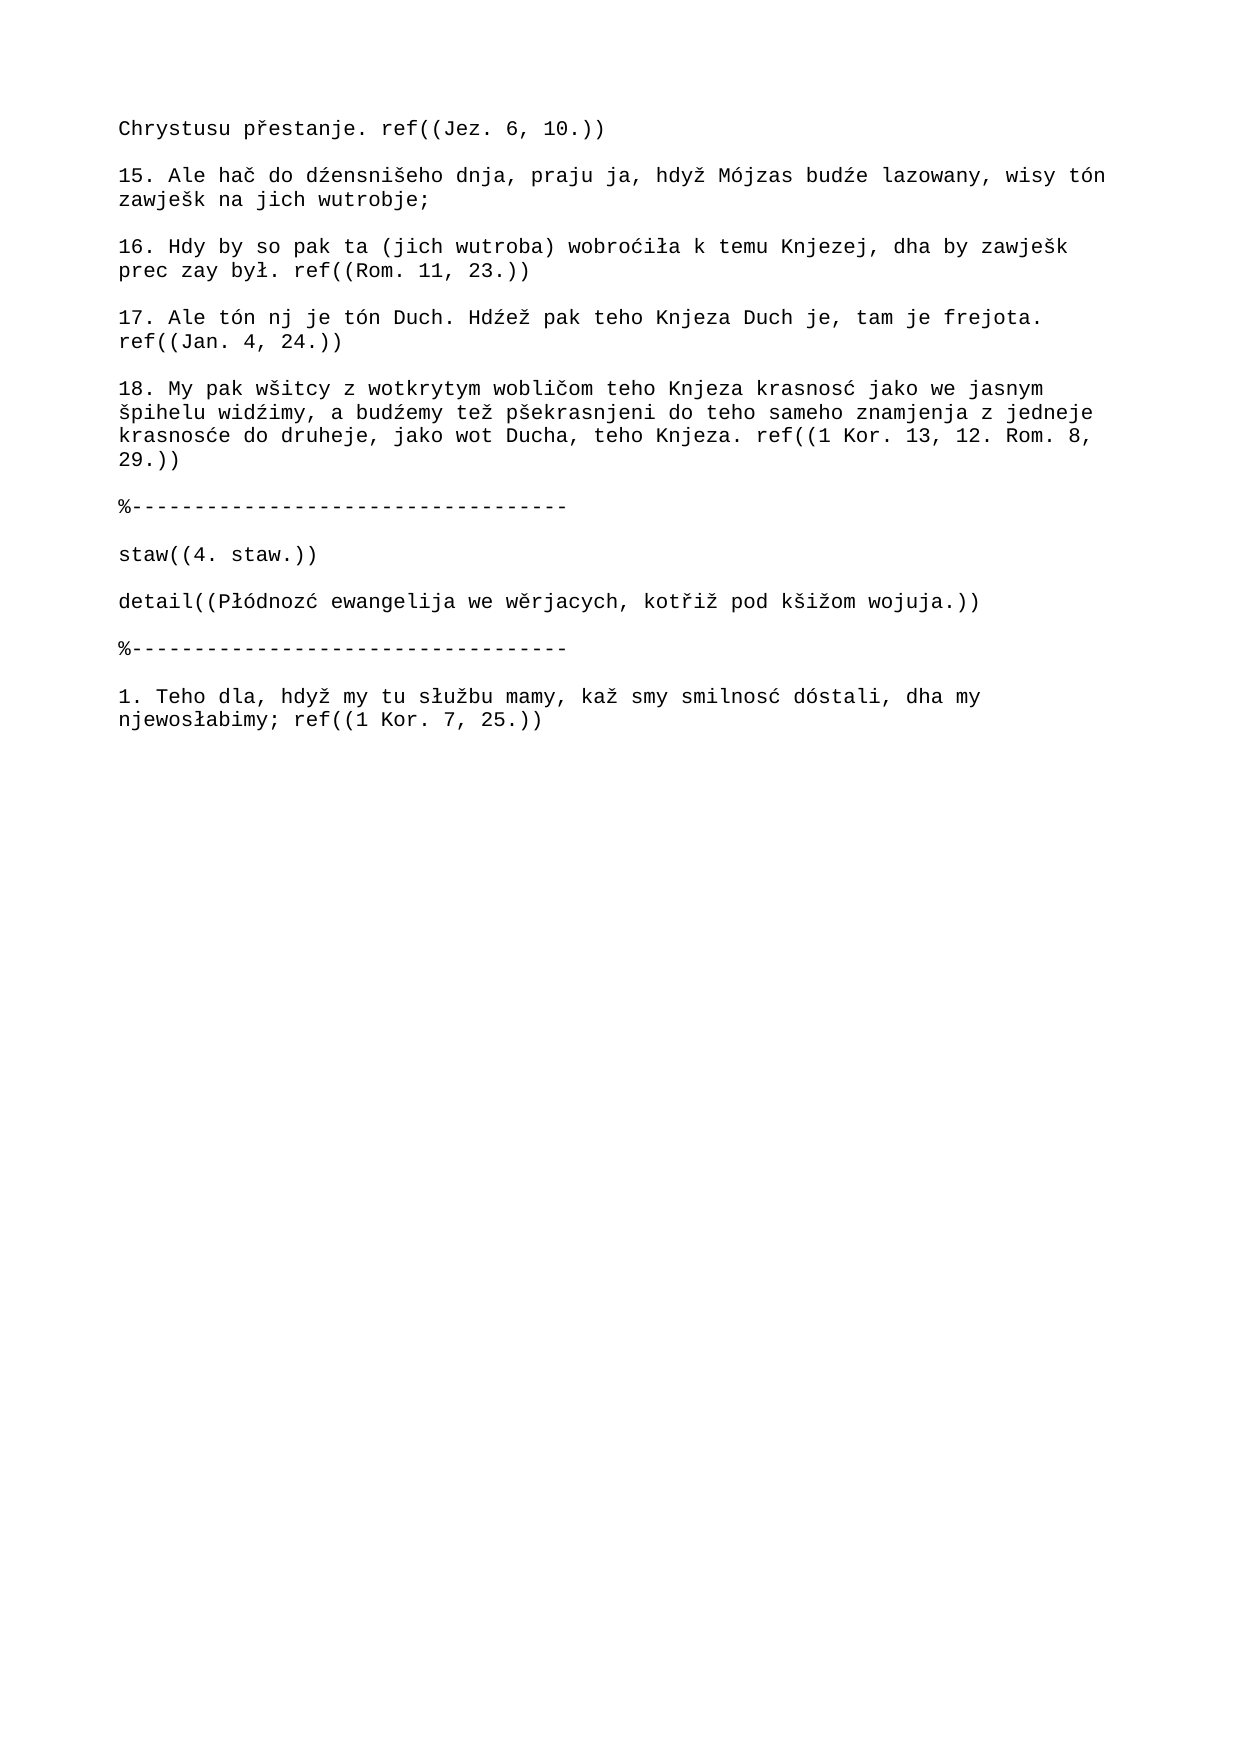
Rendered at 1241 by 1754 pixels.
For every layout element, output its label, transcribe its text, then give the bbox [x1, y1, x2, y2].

text 16. Hdy by so pak ta (jich wutroba) wobroćiła k temu Knjezej, dha by zawješk prec zay był. ref((Rom. 11, 23.)) [118, 236, 1122, 284]
text detail((Płódnozć ewangelija we wěrjacych, kotřiž pod kšižom wojuja.)) [118, 591, 1122, 615]
text staw((4. staw.)) [118, 544, 1122, 567]
text %----------------------------------- [118, 638, 1122, 662]
text 18. My pak wšitcy z wotkrytym wobličom teho Knjeza krasnosć jako we jasnym špihelu widźimy, a budźemy tež pšekrasnjeni do teho sameho znamjenja z jedneje krasnosće do druheje, jako wot Ducha, teho Knjeza. ref((1 Kor. 13, 12. Rom. 8, 29.)) [118, 378, 1122, 473]
text %----------------------------------- [118, 496, 1122, 520]
text 17. Ale tón nj je tón Duch. Hdźež pak teho Knjeza Duch je, tam je frejota. ref((Jan. 4, 24.)) [118, 307, 1122, 354]
text 1. Teho dla, hdyž my tu słužbu mamy, kaž smy smilnosć dóstali, dha my njewosłabimy; ref((1 Kor. 7, 25.)) [118, 686, 1122, 733]
text 15. Ale hač do dźensnišeho dnja, praju ja, hdyž Mójzas budźe lazowany, wisy tón zawješk na jich wutrobje; [118, 165, 1122, 213]
text Chrystusu přestanje. ref((Jez. 6, 10.)) [118, 118, 1122, 142]
